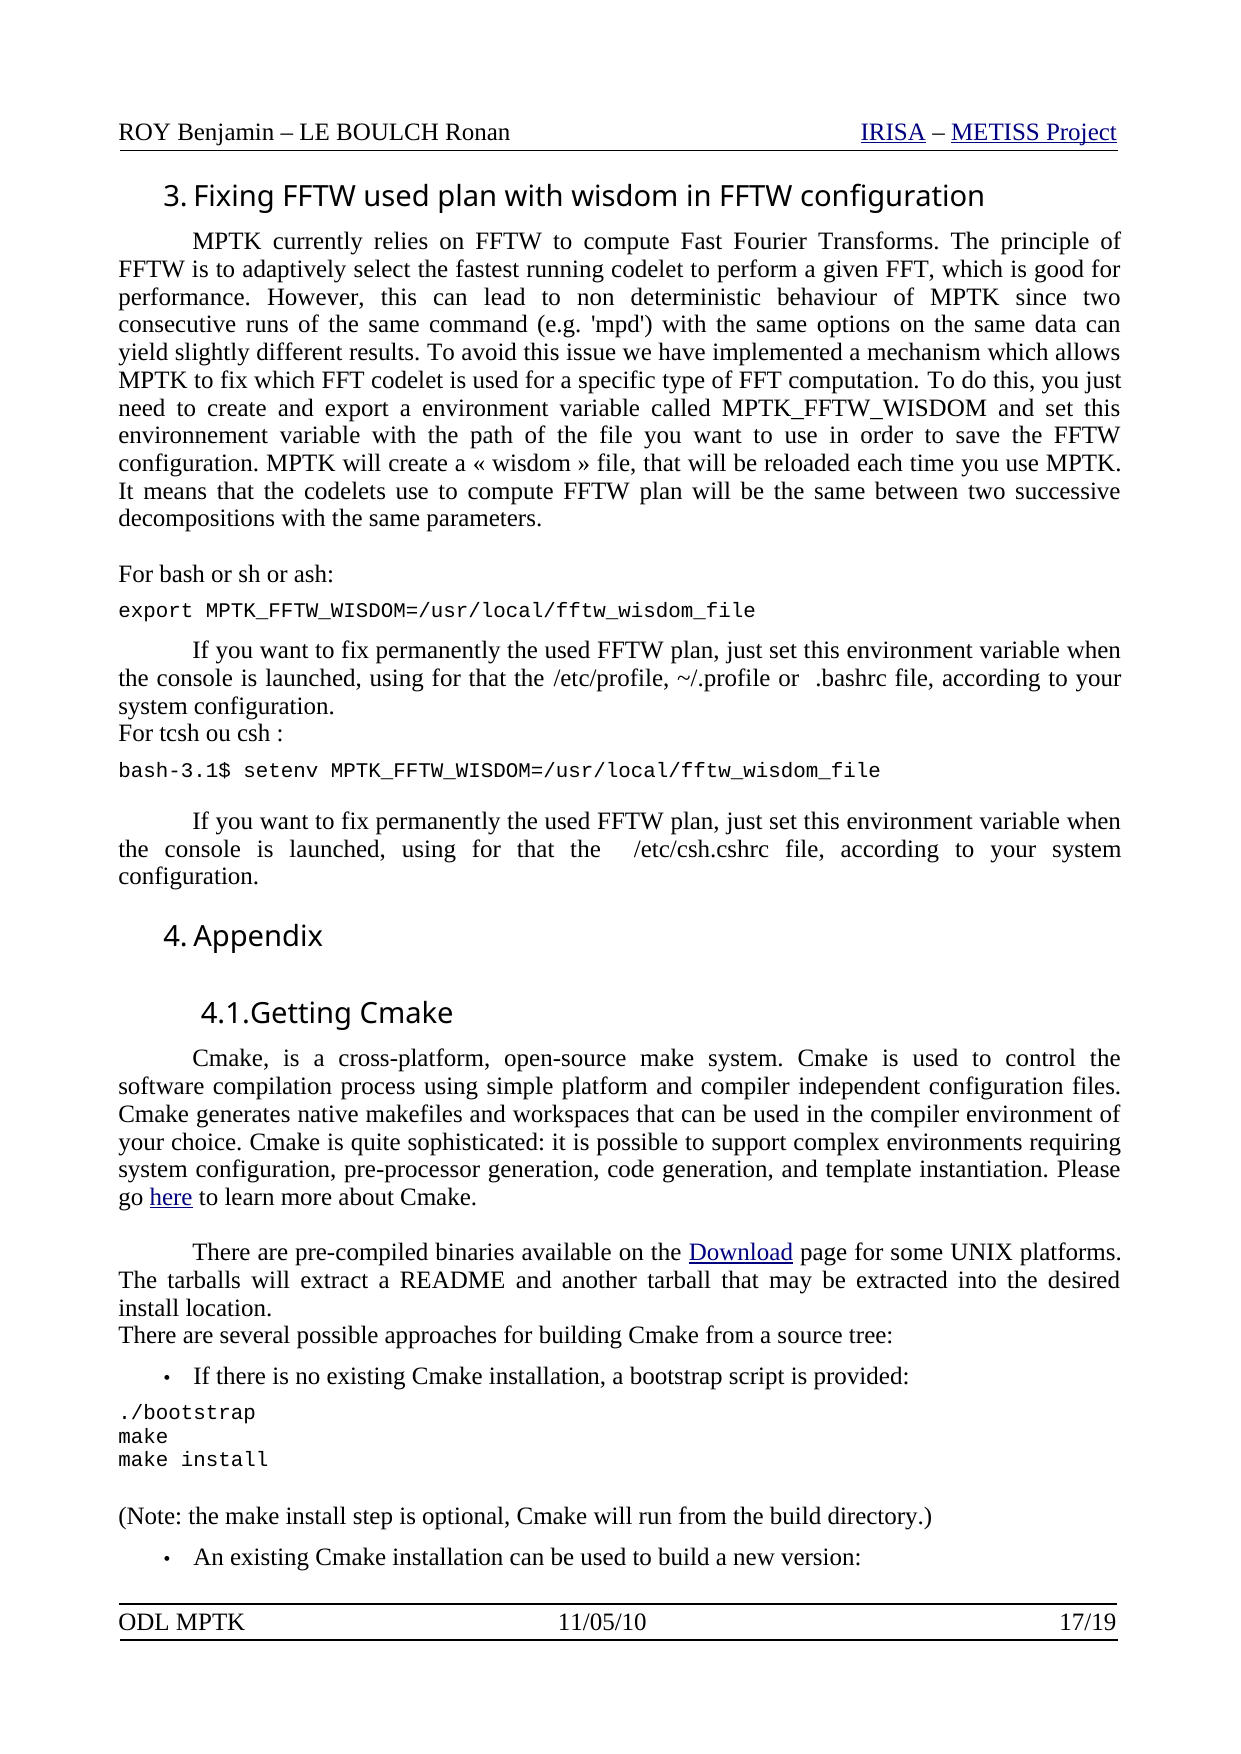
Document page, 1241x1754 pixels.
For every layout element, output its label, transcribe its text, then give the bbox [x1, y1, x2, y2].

text If you want to fix permanently the used FFTW plan, just set this environment variable when the console is launched, using for that the /etc/profile, ~/.profile or .bashrc file, according to your system configuration. [118, 636, 1122, 719]
list An existing Cmake installation can be used to build a new version: [164, 1543, 1122, 1570]
text For tcsh ou csh : [118, 719, 1122, 747]
text export MPTK_FFTW_WISDOM=/usr/local/fftw_wisdom_file [118, 600, 1122, 624]
text If you want to fix permanently the used FFTW plan, just set this environment variable when the console is launched, using for that the /etc/csh.cshrc file, according to your system configuration. [118, 807, 1122, 890]
subtitle Getting Cmake [193, 992, 1122, 1032]
text make [118, 1426, 1122, 1449]
text ./bootstrap [118, 1402, 1122, 1426]
text make install [118, 1449, 1122, 1473]
text For bash or sh or ash: [118, 560, 1122, 588]
text Cmake, is a cross-platform, open-source make system. Cmake is used to control the software compilation process using simple platform and compiler independent configuration files. Cmake generates native makefiles and workspaces that can be used in the compiler environment of your choice. Cmake is quite sophisticated: it is possible to support complex environments requiring system configuration, pre-processor generation, code generation, and template instantiation. Please go here to learn more about Cmake. [118, 1044, 1122, 1211]
text (Note: the make install step is optional, Cmake will run from the build directory.) [118, 1502, 1122, 1530]
subtitle Appendix [156, 915, 1122, 955]
text There are several possible approaches for building Cmake from a source tree: [118, 1322, 1122, 1349]
text bash-3.1$ setenv MPTK_FFTW_WISDOM=/usr/local/fftw_wisdom_file [118, 760, 1122, 783]
subtitle Fixing FFTW used plan with wisdom in FFTW configuration [156, 175, 1122, 215]
text MPTK currently relies on FFTW to compute Fast Fourier Transforms. The principle of FFTW is to adaptively select the fastest running codelet to perform a given FFT, which is good for performance. However, this can lead to non deterministic behaviour of MPTK since two consecutive runs of the same command (e.g. 'mpd') with the same options on the same data can yield slightly different results. To avoid this issue we have implemented a mechanism which allows MPTK to fix which FFT codelet is used for a specific type of FFT computation. To do this, you just need to create and export a environment variable called MPTK_FFTW_WISDOM and set this environnement variable with the path of the file you want to use in order to save the FFTW configuration. MPTK will create a « wisdom » file, that will be reloaded each time you use MPTK. It means that the codelets use to compute FFTW plan will be the same between two successive decompositions with the same parameters. [118, 227, 1122, 532]
text There are pre-compiled binaries available on the Download page for some UNIX platforms. The tarballs will extract a README and another tarball that may be extracted into the desired install location. [118, 1238, 1122, 1322]
list If there is no existing Cmake installation, a bootstrap script is provided: [164, 1362, 1122, 1389]
